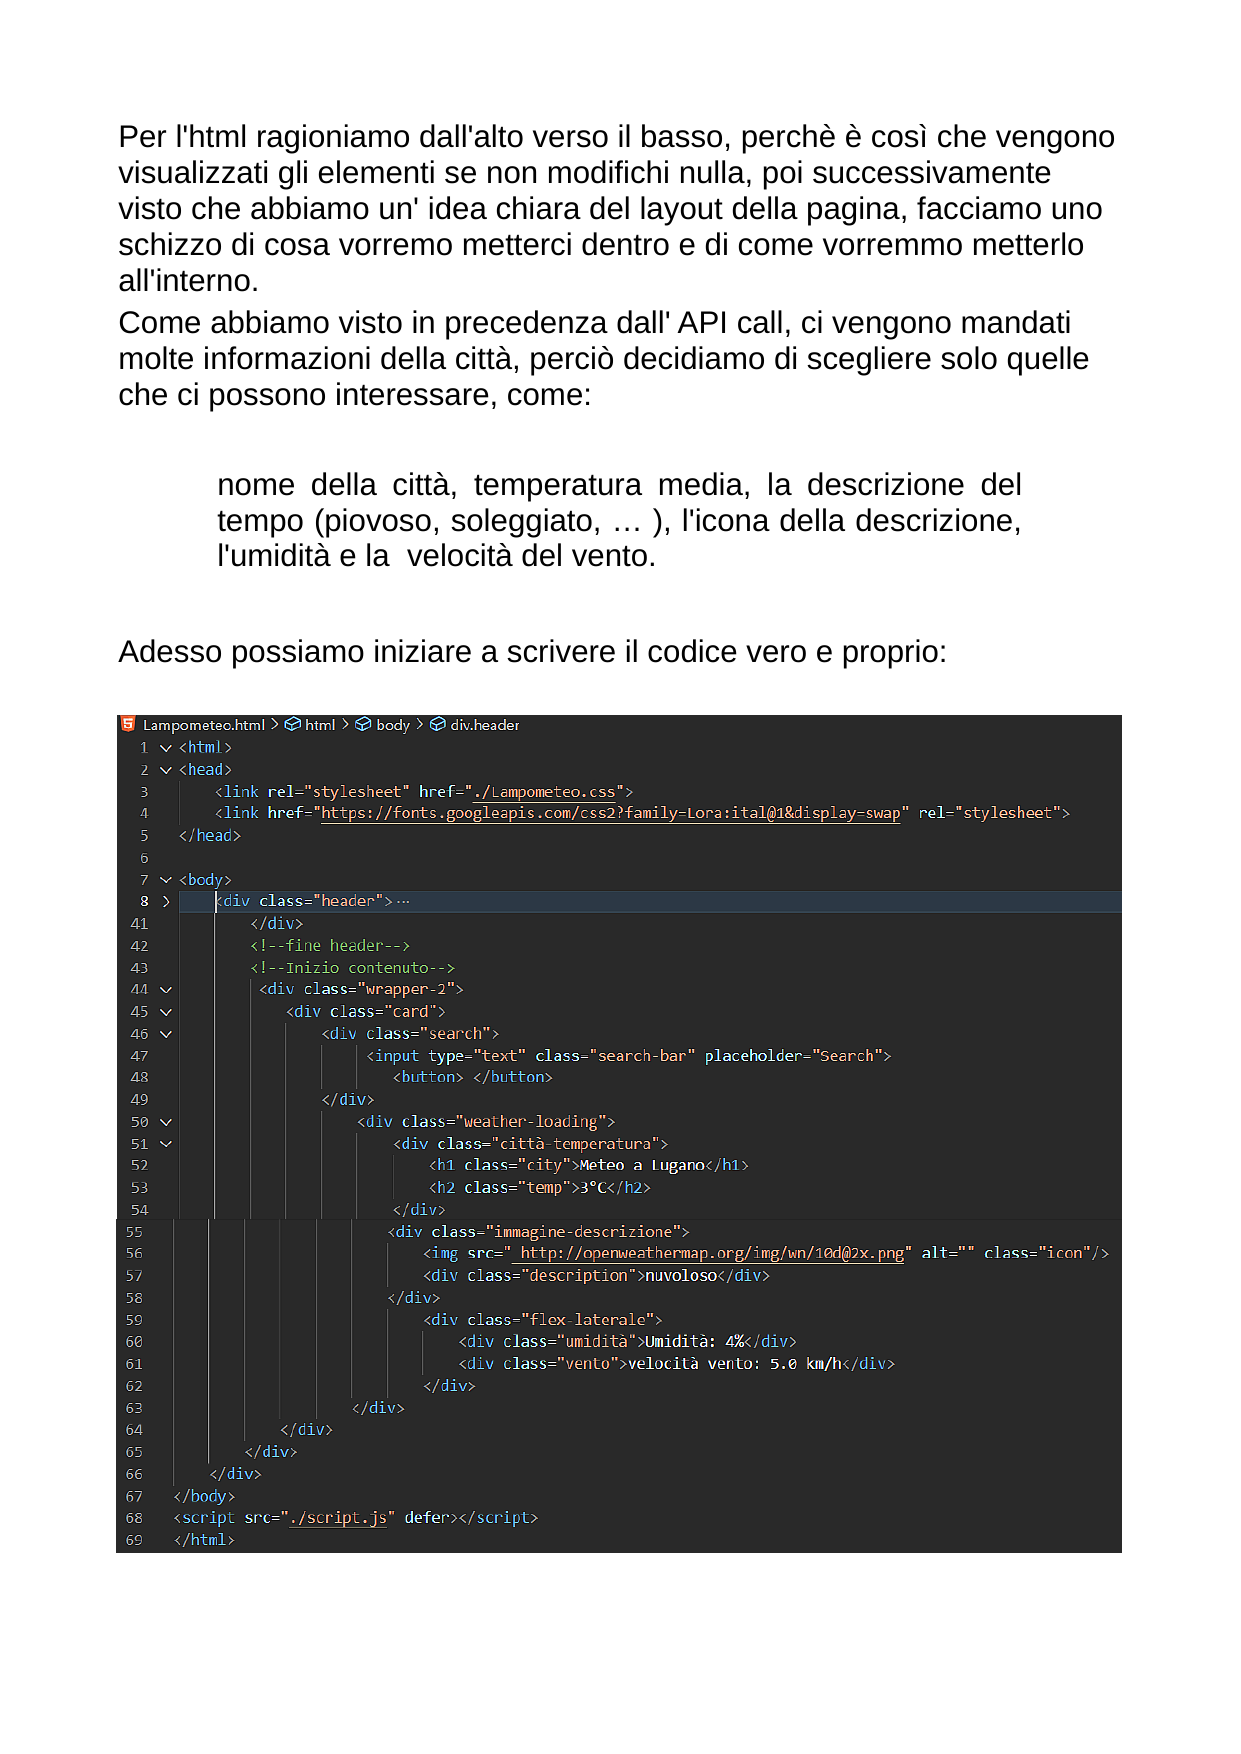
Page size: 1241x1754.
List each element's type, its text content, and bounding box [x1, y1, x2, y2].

text Per l'html ragioniamo dall'alto verso il basso, perchè è così che vengono visualizzati gli elementi se non modifichi nulla, poi successivamente visto che abbiamo un' idea chiara del layout della pagina, facciamo uno schizzo di cosa vorremo metterci dentro e di come vorremmo metterlo all'interno. [118, 118, 1122, 298]
text nome della città, temperatura media, la descrizione del tempo (piovoso, soleggiato, … ), l'icona della descrizione, l'umidità e la velocità del vento. [217, 466, 1023, 573]
text Adesso possiamo iniziare a scrivere il codice vero e proprio: [118, 633, 1122, 669]
text Come abbiamo visto in precedenza dall' API call, ci vengono mandati molte informazioni della città, perciò decidiamo di scegliere solo quelle che ci possono interessare, come: [118, 304, 1122, 412]
picture [116, 715, 1122, 1553]
